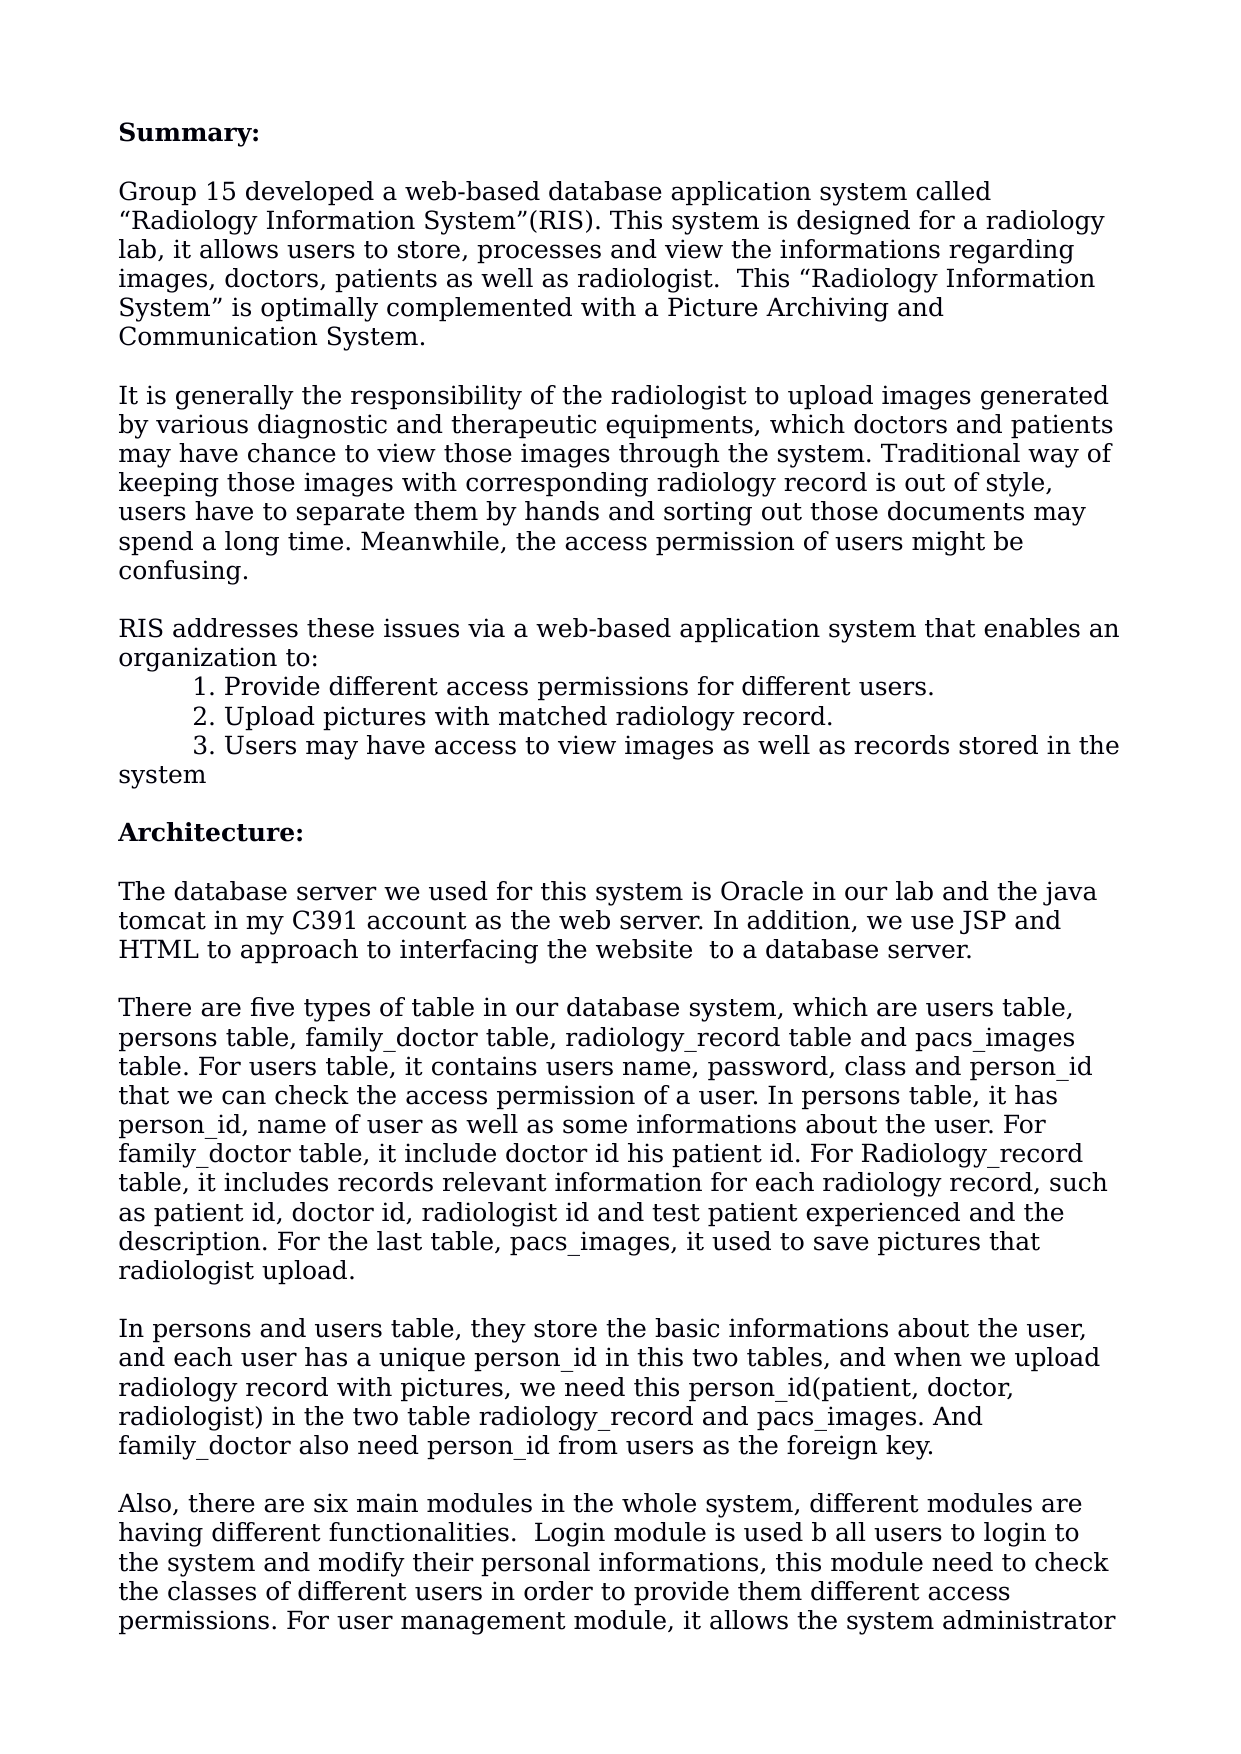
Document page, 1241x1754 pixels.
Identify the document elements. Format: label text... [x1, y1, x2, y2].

text There are five types of table in our database system, which are users table, persons table, family_doctor table, radiology_record table and pacs_images table. For users table, it contains users name, password, class and person_id that we can check the access permission of a user. In persons table, it has person_id, name of user as well as some informations about the user. For family_doctor table, it include doctor id his patient id. For Radiology_record table, it includes records relevant information for each radiology record, such as patient id, doctor id, radiologist id and test patient experienced and the description. For the last table, pacs_images, it used to save pictures that radiologist upload. [118, 993, 1122, 1285]
text Group 15 developed a web-based database application system called “Radiology Information System”(RIS). This system is designed for a radiology lab, it allows users to store, processes and view the informations regarding images, doctors, patients as well as radiologist. This “Radiology Information System” is optimally complemented with a Picture Archiving and Communication System. [118, 177, 1122, 352]
text RIS addresses these issues via a web-based application system that enables an organization to: 1. Provide different access permissions for different users. [118, 614, 1122, 702]
text Architecture: [118, 818, 1122, 848]
text The database server we used for this system is Oracle in our lab and the java tomcat in my C391 account as the web server. In addition, we use JSP and HTML to approach to interfacing the website to a database server. [118, 877, 1122, 964]
text Also, there are six main modules in the whole system, different modules are having different functionalities. Login module is used b all users to login to the system and modify their personal informations, this module need to check the classes of different users in order to provide them different access permissions. For user management module, it allows the system administrator [118, 1489, 1122, 1635]
text 3. Users may have access to view images as well as records stored in the system [118, 731, 1122, 789]
text In persons and users table, they store the basic informations about the user, and each user has a unique person_id in this two tables, and when we upload radiology record with pictures, we need this person_id(patient, doctor, radiologist) in the two table radiology_record and pacs_images. And family_doctor also need person_id from users as the foreign key. [118, 1314, 1122, 1460]
text 2. Upload pictures with matched radiology record. [118, 702, 1122, 731]
text It is generally the responsibility of the radiologist to upload images generated by various diagnostic and therapeutic equipments, which doctors and patients may have chance to view those images through the system. Traditional way of keeping those images with corresponding radiology record is out of style, users have to separate them by hands and sorting out those documents may spend a long time. Meanwhile, the access permission of users might be confusing. [118, 381, 1122, 585]
text Summary: [118, 118, 1122, 147]
